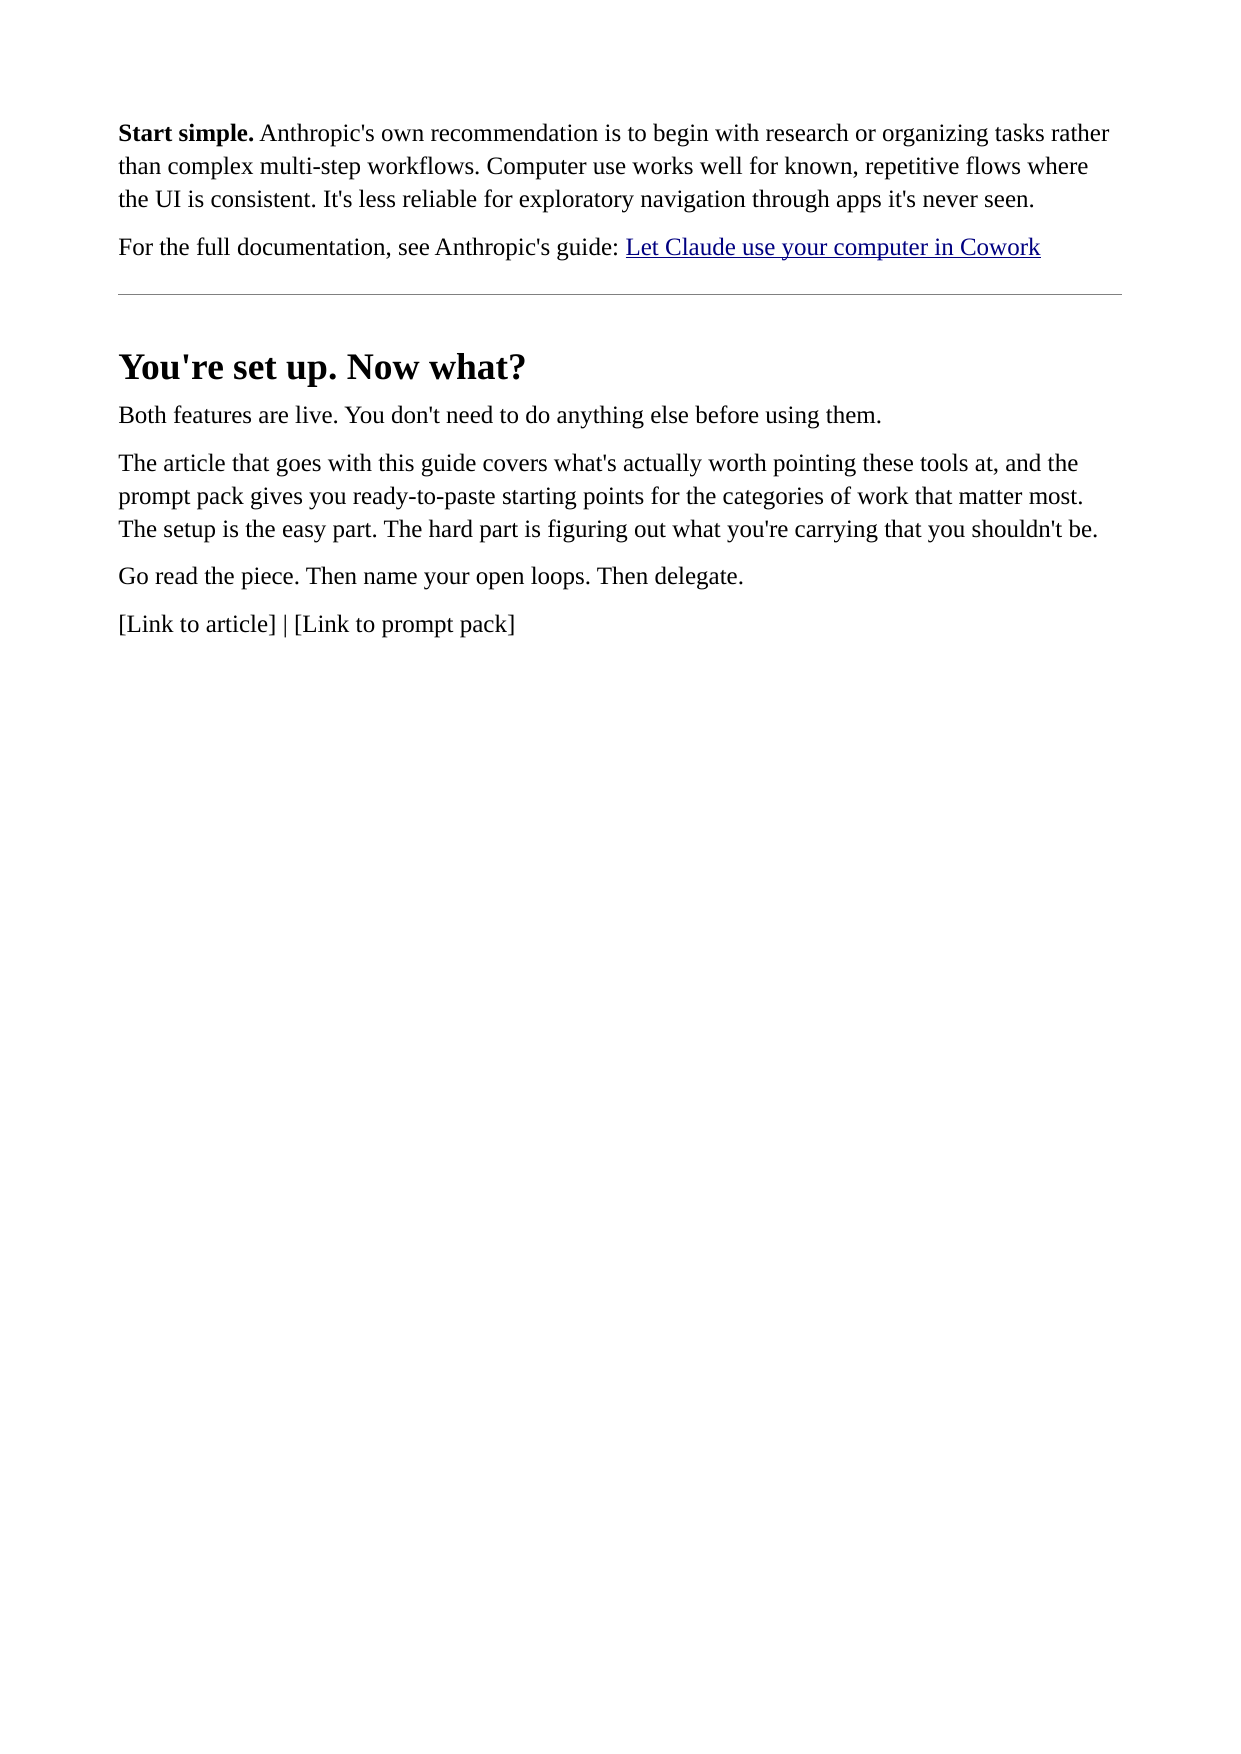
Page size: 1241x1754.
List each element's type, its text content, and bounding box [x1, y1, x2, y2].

text Go read the piece. Then name your open loops. Then delegate. [118, 561, 1122, 590]
text For the full documentation, see Anthropic's guide: Let Claude use your computer in Cowork [118, 232, 1122, 261]
subtitle You're set up. Now what? [118, 344, 1122, 388]
text Both features are live. You don't need to do anything else before using them. [118, 400, 1122, 429]
text The article that goes with this guide covers what's actually worth pointing these tools at, and the prompt pack gives you ready-to-paste starting points for the categories of work that matter most. The setup is the easy part. The hard part is figuring out what you're carrying that you shouldn't be. [118, 448, 1122, 542]
text [Link to article] | [Link to prompt pack] [118, 609, 1122, 638]
text Start simple. Anthropic's own recommendation is to begin with research or organizing tasks rather than complex multi-step workflows. Computer use works well for known, repetitive flows where the UI is consistent. It's less reliable for exploratory navigation through apps it's never seen. [118, 118, 1122, 213]
